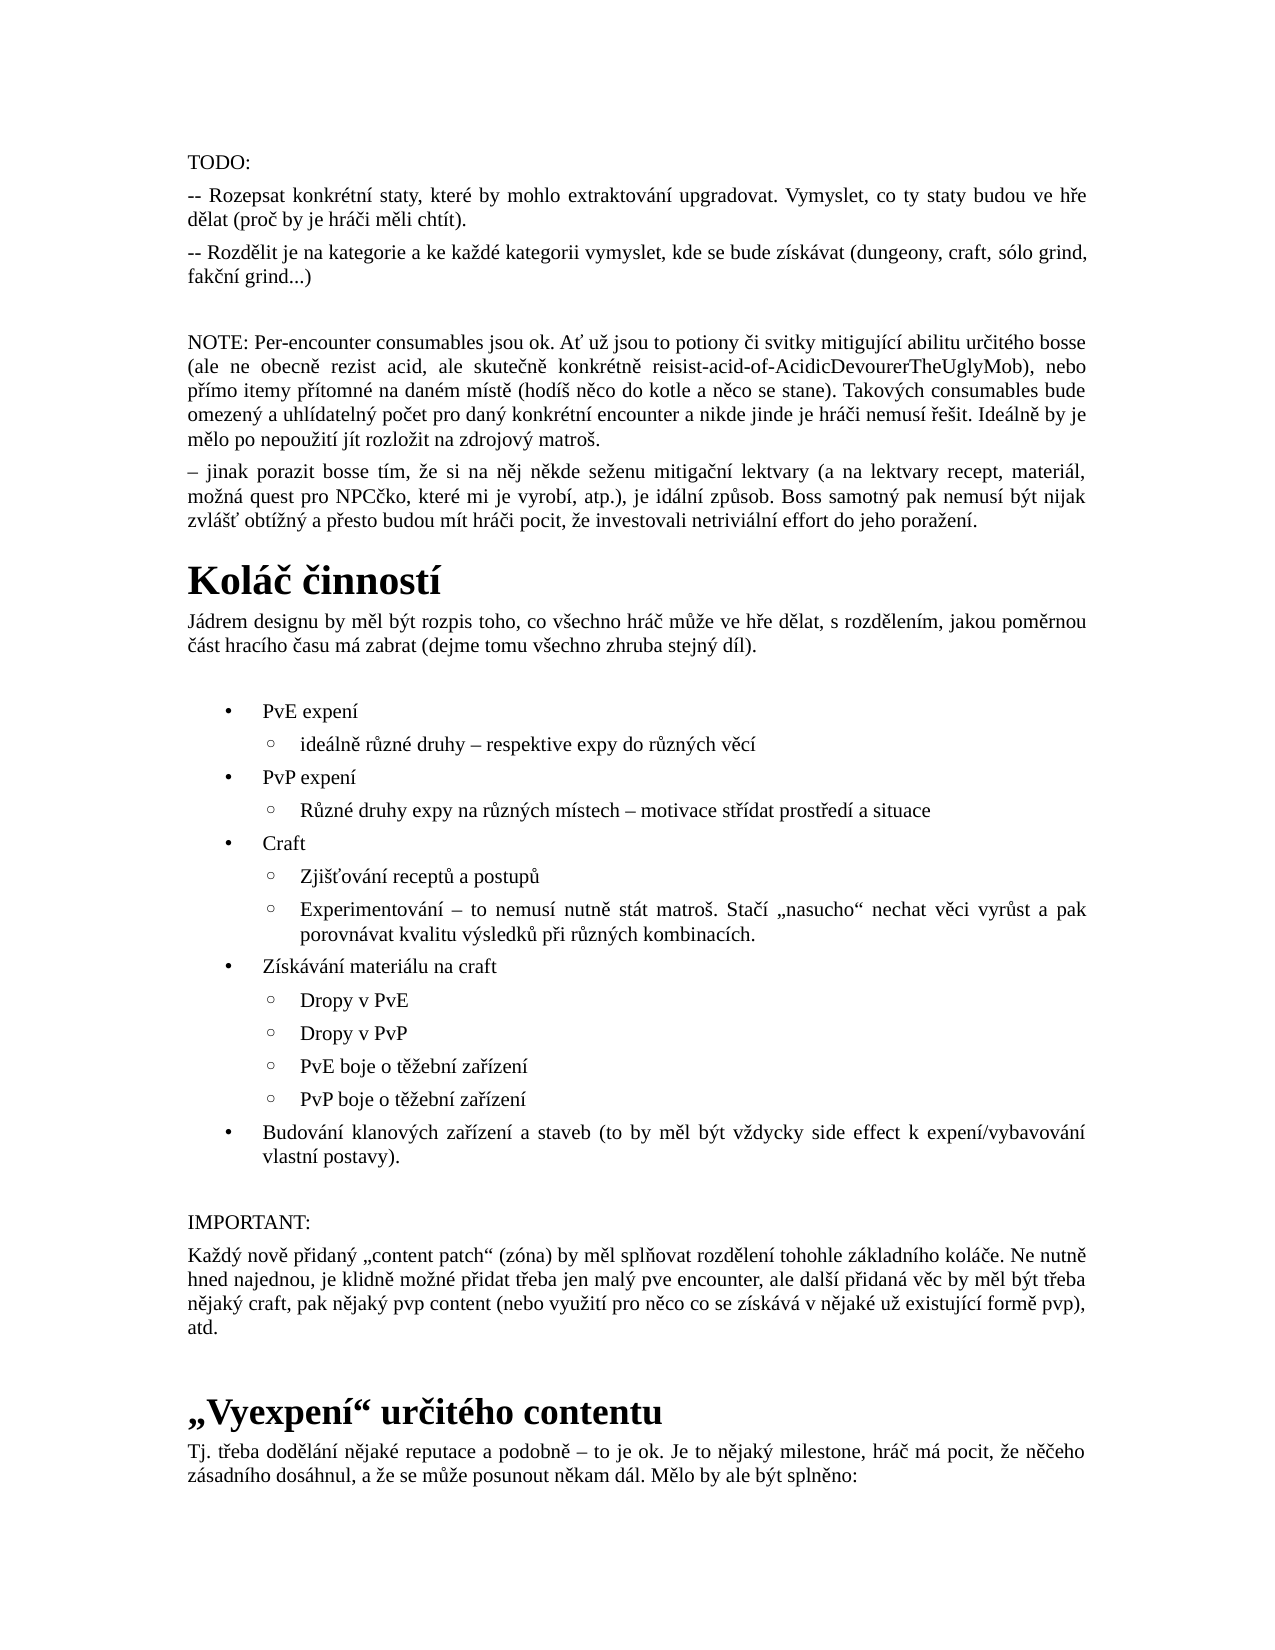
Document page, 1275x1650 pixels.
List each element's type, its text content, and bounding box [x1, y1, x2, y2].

subtitle Koláč činností [187, 555, 1087, 603]
text IMPORTANT: [187, 1210, 1087, 1234]
list Experimentování – to nemusí nutně stát matroš. Stačí „nasucho“ nechat věci vyrůst a pak porovnávat kvalitu výsledků při různých kombinacích. [262, 897, 1087, 946]
text – jinak porazit bosse tím, že si na něj někde seženu mitigační lektvary (a na lektvary recept, materiál, možná quest pro NPCčko, které mi je vyrobí, atp.), je idální způsob. Boss samotný pak nemusí být nijak zvlášť obtížný a přesto budou mít hráči pocit, že investovali netriviální effort do jeho poražení. [187, 459, 1087, 532]
text NOTE: Per-encounter consumables jsou ok. Ať už jsou to potiony či svitky mitigující abilitu určitého bosse (ale ne obecně rezist acid, ale skutečně konkrétně reisist-acid-of-AcidicDevourerTheUglyMob), nebo přímo itemy přítomné na daném místě (hodíš něco do kotle a něco se stane). Takových consumables bude omezený a uhlídatelný počet pro daný konkrétní encounter a nikde jinde je hráči nemusí řešit. Ideálně by je mělo po nepoužití jít rozložit na zdrojový matroš. [187, 330, 1087, 451]
list Craft [225, 831, 1087, 855]
list PvP boje o těžební zařízení [262, 1087, 1087, 1111]
list Budování klanových zařízení a staveb (to by měl být vždycky side effect k expení/vybavování vlastní postavy). [225, 1119, 1087, 1168]
subtitle „Vyexpení“ určitého contentu [187, 1390, 1087, 1433]
text Tj. třeba dodělání nějaké reputace a podobně – to je ok. Je to nějaký milestone, hráč má pocit, že něčeho zásadního dosáhnul, a že se může posunout někam dál. Mělo by ale být splněno: [187, 1439, 1087, 1487]
text TODO: [187, 150, 1087, 174]
list PvE boje o těžební zařízení [262, 1053, 1087, 1078]
list PvE expení [225, 699, 1087, 723]
text Jádrem designu by měl být rozpis toho, co všechno hráč může ve hře dělat, s rozdělením, jakou poměrnou část hracího času má zabrat (dejme tomu všechno zhruba stejný díl). [187, 609, 1087, 657]
text -- Rozepsat konkrétní staty, které by mohlo extraktování upgradovat. Vymyslet, co ty staty budou ve hře dělat (proč by je hráči měli chtít). [187, 183, 1087, 231]
list PvP expení [225, 765, 1087, 789]
text Každý nově přidaný „content patch“ (zóna) by měl splňovat rozdělení tohohle základního koláče. Ne nutně hned najednou, je klidně možné přidat třeba jen malý pve encounter, ale další přidaná věc by měl být třeba nějaký craft, pak nějaký pvp content (nebo využití pro něco co se získává v nějaké už existující formě pvp), atd. [187, 1243, 1087, 1339]
list Získávání materiálu na craft [225, 954, 1087, 978]
list ideálně různé druhy – respektive expy do různých věcí [262, 732, 1087, 756]
list Dropy v PvP [262, 1021, 1087, 1044]
list Různé druhy expy na různých místech – motivace střídat prostředí a situace [262, 798, 1087, 822]
list Zjišťování receptů a postupů [262, 864, 1087, 888]
list Dropy v PvE [262, 987, 1087, 1012]
text -- Rozdělit je na kategorie a ke každé kategorii vymyslet, kde se bude získávat (dungeony, craft, sólo grind, fakční grind...) [187, 240, 1087, 288]
